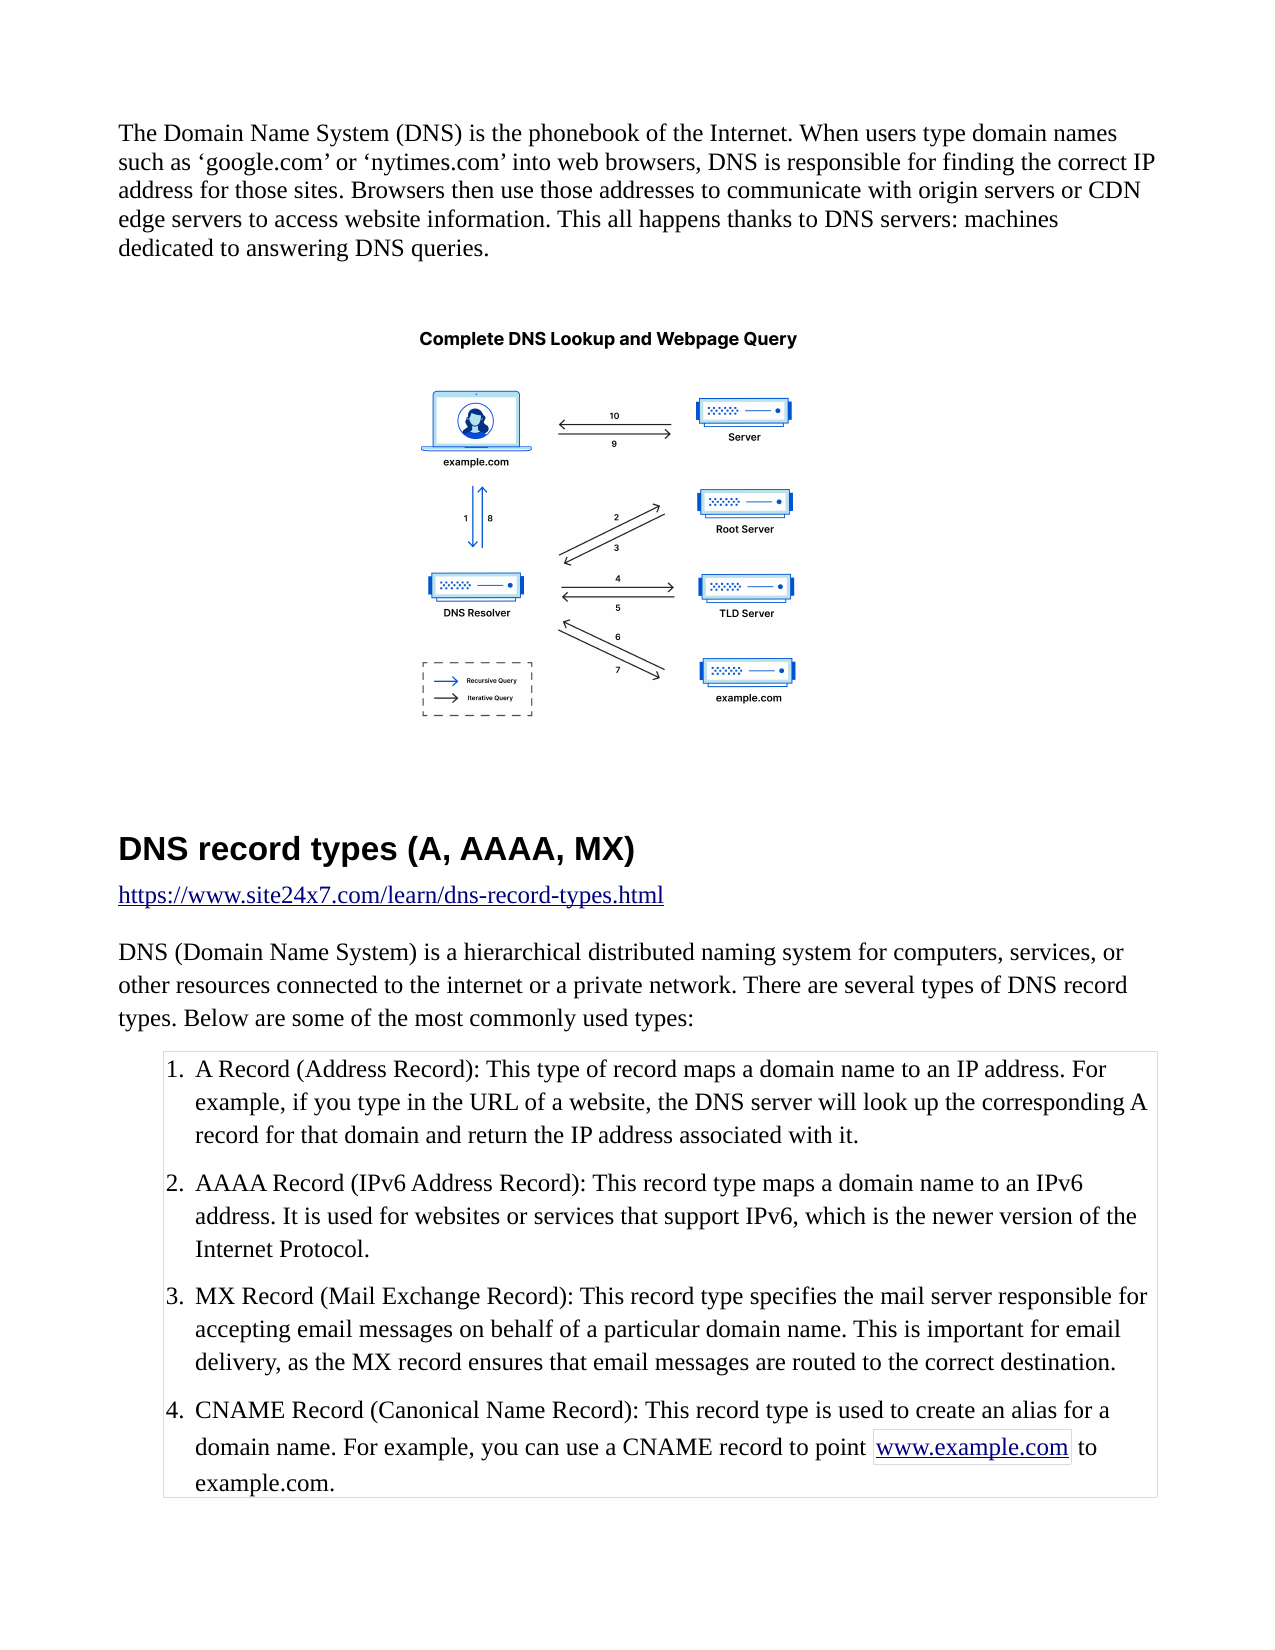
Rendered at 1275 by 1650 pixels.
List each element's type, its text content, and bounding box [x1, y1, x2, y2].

list AAAA Record (IPv6 Address Record): This record type maps a domain name to an IPv6 address. It is used for websites or services that support IPv6, which is the newer version of the Internet Protocol. [164, 1165, 1157, 1262]
list MX Record (Mail Exchange Record): This record type specifies the mail server responsible for accepting email messages on behalf of a particular domain name. This is important for email delivery, as the MX record ensures that email messages are routed to the correct destination. [164, 1278, 1157, 1376]
picture [190, 318, 1027, 737]
list A Record (Address Record): This type of record maps a domain name to an IP address. For example, if you type in the URL of a website, the DNS server will look up the corresponding A record for that domain and return the IP address associated with it. [164, 1052, 1157, 1149]
list CNAME Record (Canonical Name Record): This record type is used to create an alias for a domain name. For example, you can use a CNAME record to point www.example.com to example.com. [164, 1392, 1157, 1497]
text https://www.site24x7.com/learn/dns-record-types.html [118, 880, 1157, 909]
subtitle DNS record types (A, AAAA, MX) [118, 829, 1157, 867]
text The Domain Name System (DNS) is the phonebook of the Internet. When users type domain names such as ‘google.com’ or ‘nytimes.com’ into web browsers, DNS is responsible for finding the correct IP address for those sites. Browsers then use those addresses to communicate with origin servers or CDN edge servers to access website information. This all happens thanks to DNS servers: machines dedicated to answering DNS queries. [118, 118, 1157, 262]
text DNS (Domain Name System) is a hierarchical distributed naming system for computers, services, or other resources connected to the internet or a private network. There are several types of DNS record types. Below are some of the most commonly used types: [118, 937, 1157, 1032]
